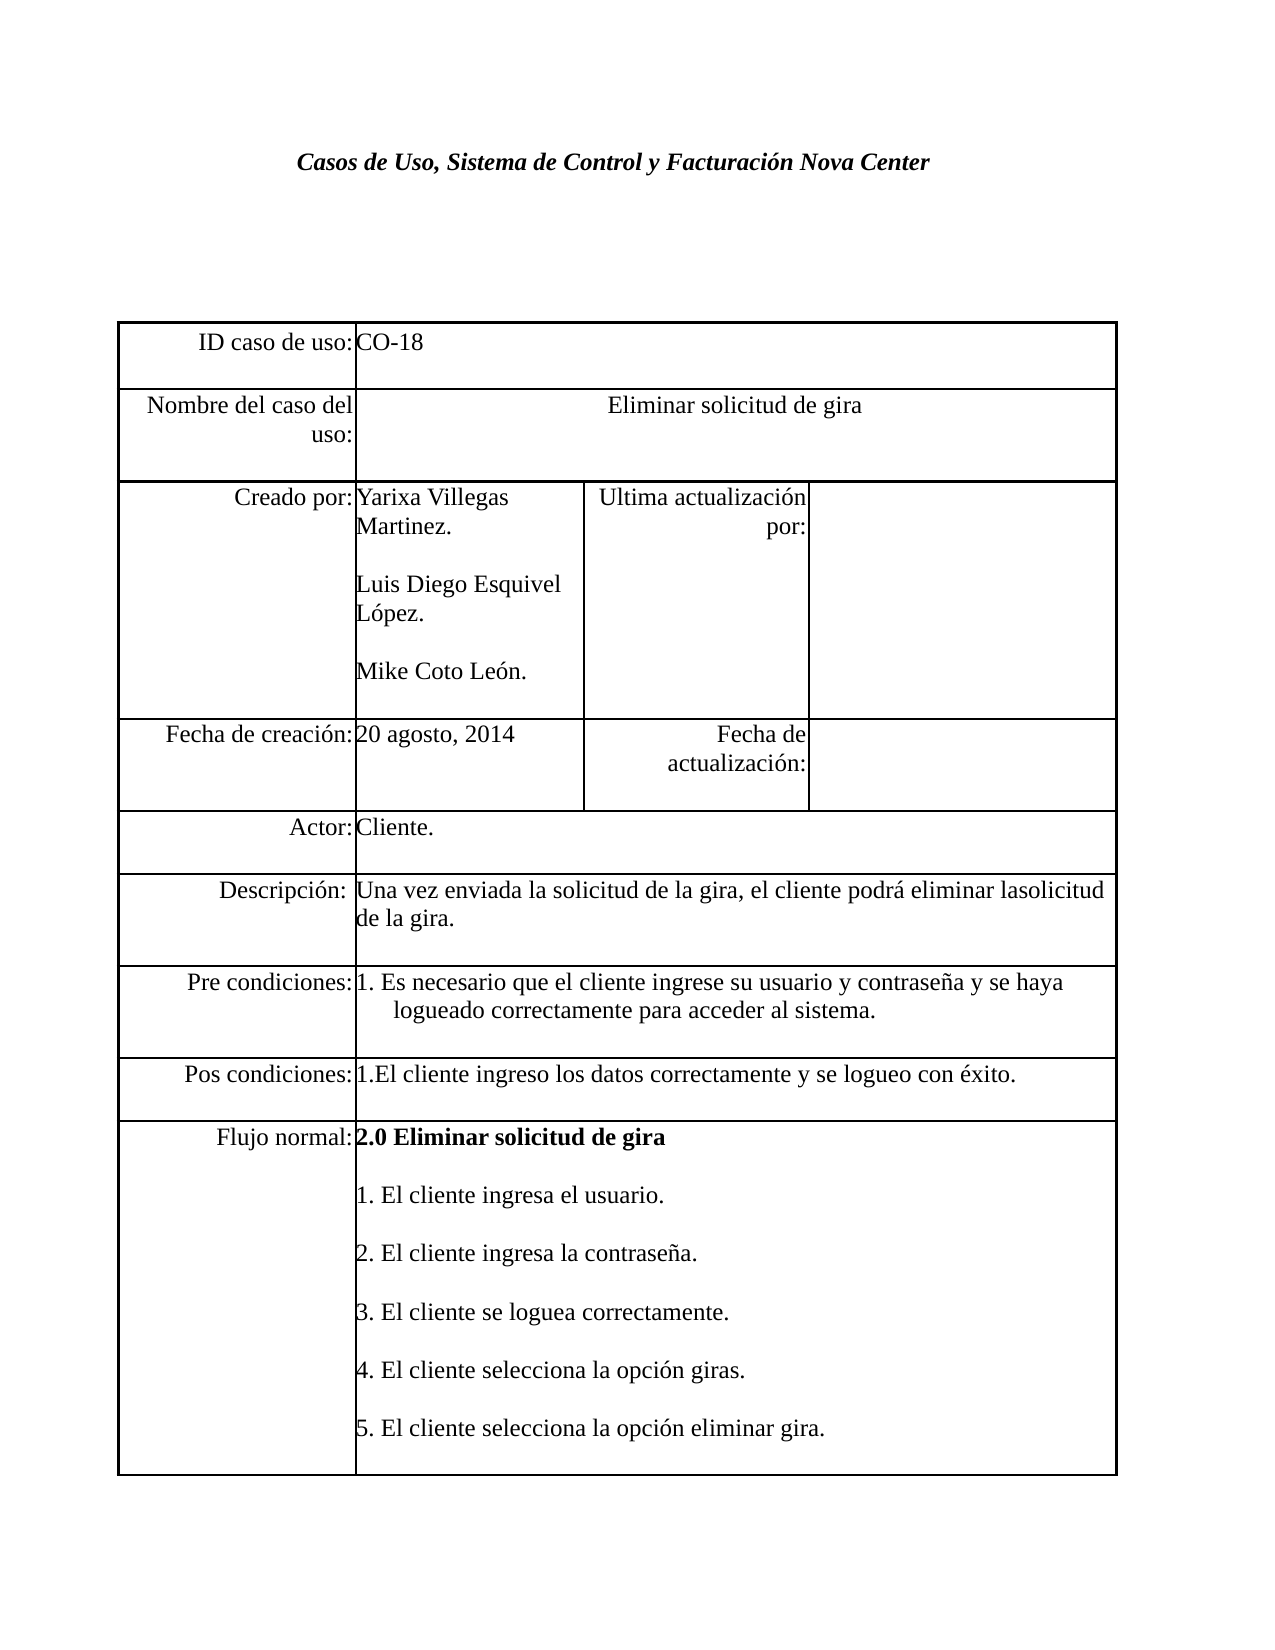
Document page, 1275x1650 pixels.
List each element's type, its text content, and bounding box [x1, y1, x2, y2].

table_cell Creado por: [120, 483, 355, 717]
table_cell Yarixa Villegas Martinez. Luis Diego Esquivel López. Mike Coto León. [357, 483, 583, 717]
table_cell Fecha de creación: [120, 720, 355, 809]
table_cell Ultima actualización por: [585, 483, 808, 717]
table_cell Actor: [120, 812, 355, 873]
table_cell Fecha de actualización: [585, 720, 808, 809]
table_cell Pre condiciones: [120, 967, 355, 1057]
table_header ID caso de uso: [120, 324, 355, 388]
table_cell [810, 720, 1115, 809]
table_cell 1.El cliente ingreso los datos correctamente y se logueo con éxito. [357, 1059, 1115, 1120]
table_cell Eliminar solicitud de gira [357, 390, 1115, 480]
table_cell Nombre del caso del uso: [120, 390, 355, 480]
table_cell 1. Es necesario que el cliente ingrese su usuario y contraseña y se haya logueado correctamente para acceder al sistema. [357, 967, 1115, 1057]
table_cell [810, 483, 1115, 717]
table_header CO-18 [357, 324, 1115, 388]
table_cell Cliente. [357, 812, 1115, 873]
table_cell Descripción: [120, 875, 355, 965]
table_cell Pos condiciones: [120, 1059, 355, 1120]
table_cell Una vez enviada la solicitud de la gira, el cliente podrá eliminar lasolicitud de la gira. [357, 875, 1115, 965]
table_cell Flujo normal: [120, 1122, 355, 1474]
table_cell 2.0 Eliminar solicitud de gira 1. El cliente ingresa el usuario. 2. El cliente ingresa la contraseña. 3. El cliente se loguea correctamente. 4. El cliente selecciona la opción giras. 5. El cliente selecciona la opción eliminar gira. [357, 1122, 1115, 1474]
table_cell 20 agosto, 2014 [357, 720, 583, 809]
